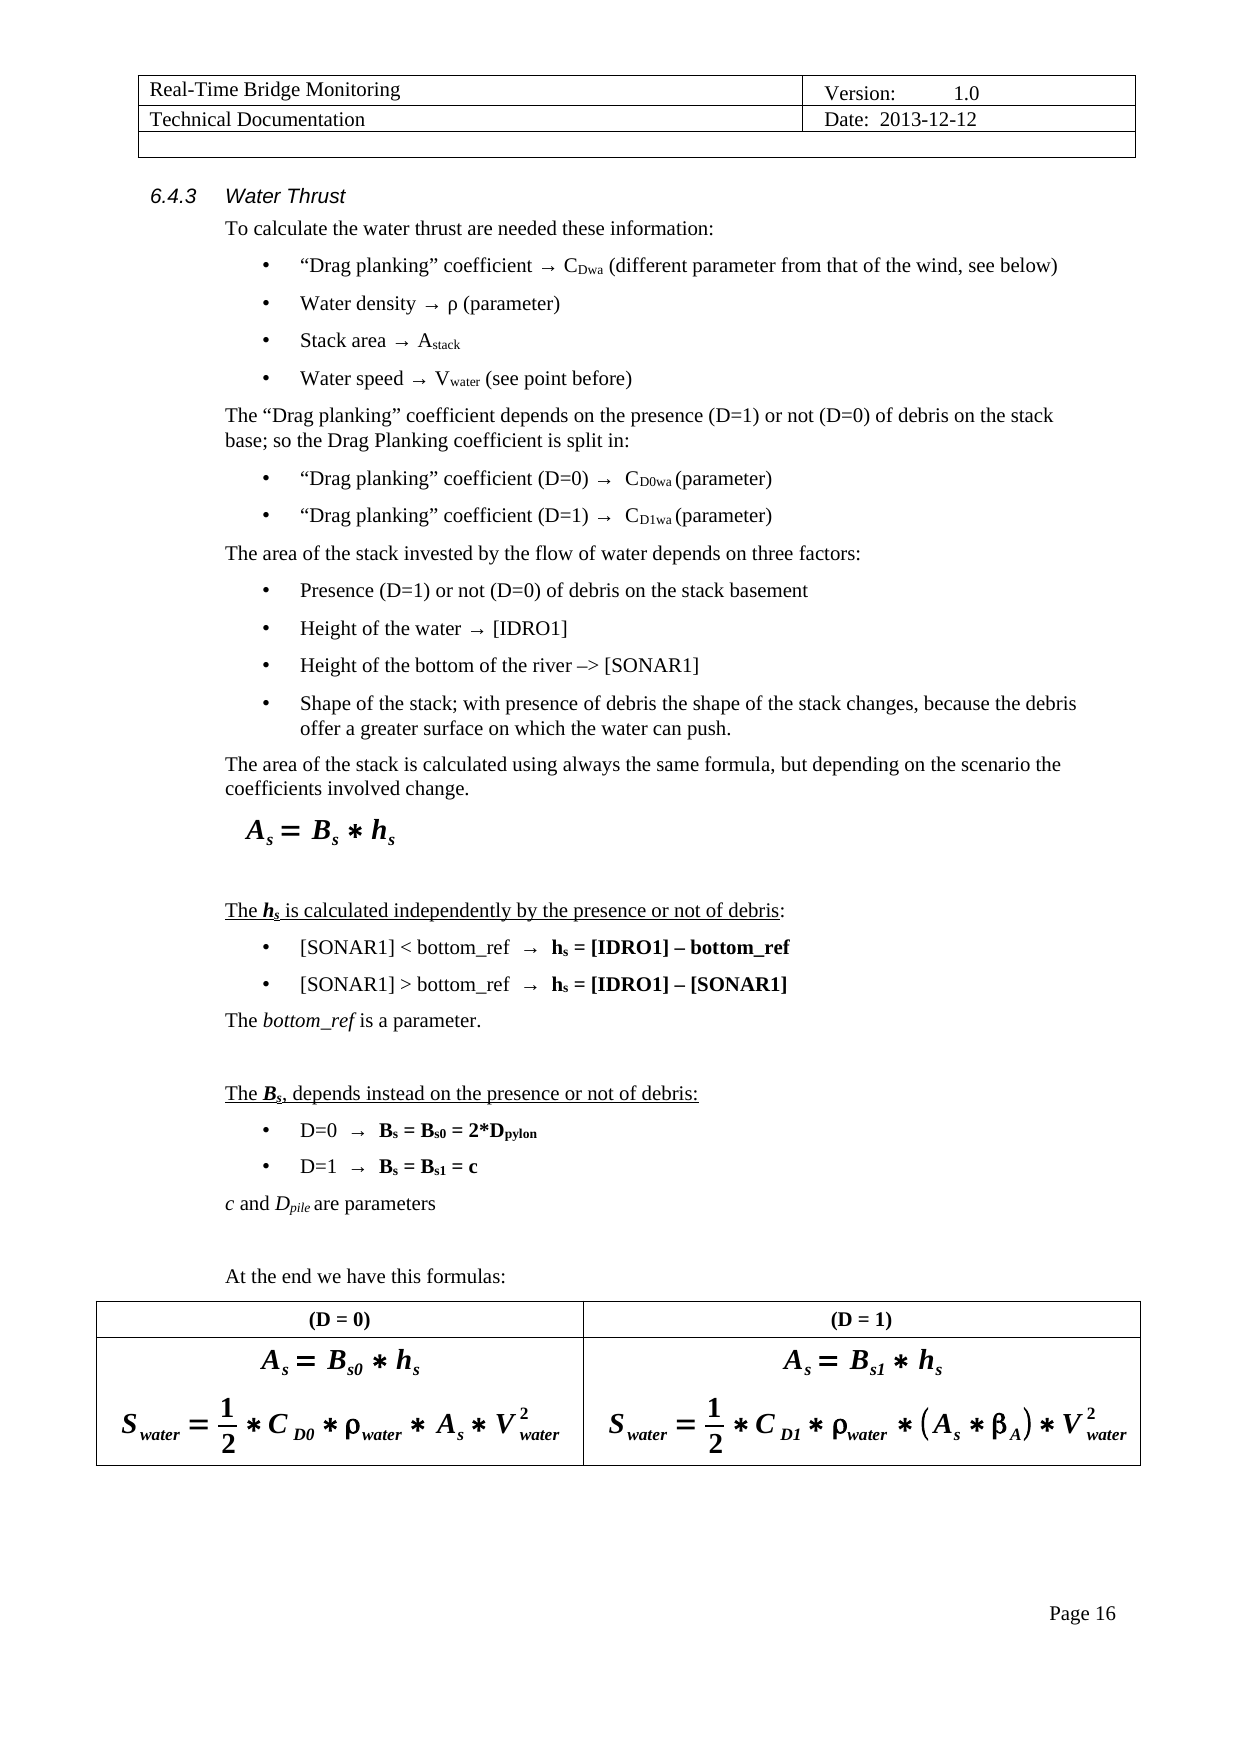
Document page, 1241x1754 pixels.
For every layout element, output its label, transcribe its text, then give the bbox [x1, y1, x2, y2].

text c and Dpile are parameters [225, 1191, 1090, 1215]
list “Drag planking” coefficient (D=1) → CD1wa (parameter) [262, 502, 1090, 527]
list Presence (D=1) or not (D=0) of debris on the stack basement [262, 577, 1090, 602]
text At the end we have this formulas: [225, 1264, 1090, 1288]
list Height of the water → [IDRO1] [262, 614, 1090, 639]
table_cell [97, 1338, 583, 1385]
list [SONAR1] < bottom_ref → hs = [IDRO1] – bottom_ref [262, 935, 1090, 959]
list Shape of the stack; with presence of debris the shape of the stack changes, because the debris offer a greater surface on which the water can push. [262, 689, 1090, 739]
table_cell [584, 1338, 1140, 1385]
list D=0 → Bs = Bs0 = 2*Dpylon [262, 1118, 1090, 1142]
list D=1 → Bs = Bs1 = c [262, 1154, 1090, 1178]
list [SONAR1] > bottom_ref → hs = [IDRO1] – [SONAR1] [262, 971, 1090, 996]
text The bottom_ref is a parameter. [225, 1008, 1090, 1032]
table_header (D = 1) [584, 1302, 1140, 1337]
text The “Drag planking” coefficient depends on the presence (D=1) or not (D=0) of debris on the stack base; so the Drag Planking coefficient is split in: [225, 402, 1090, 452]
subtitle Water Thrust [150, 183, 1090, 208]
list “Drag planking” coefficient (D=0) → CD0wa (parameter) [262, 464, 1090, 489]
text The Bs, depends instead on the presence or not of debris: [225, 1081, 1090, 1105]
list Water density → ρ (parameter) [262, 289, 1090, 314]
text The area of the stack is calculated using always the same formula, but depending on the scenario the coefficients involved change. [225, 752, 1090, 800]
table_header (D = 0) [97, 1302, 583, 1337]
list “Drag planking” coefficient → CDwa (different parameter from that of the wind, see below) [262, 252, 1090, 277]
text To calculate the water thrust are needed these information: [225, 214, 1090, 239]
table_cell [584, 1385, 1140, 1465]
list Water speed → Vwater (see point before) [262, 364, 1090, 389]
text The area of the stack invested by the flow of water depends on three factors: [225, 539, 1090, 564]
table_cell [97, 1385, 583, 1465]
text The hs is calculated independently by the presence or not of debris: [225, 898, 1090, 922]
list Stack area → Astack [262, 327, 1090, 352]
list Height of the bottom of the river –> [SONAR1] [262, 652, 1090, 677]
